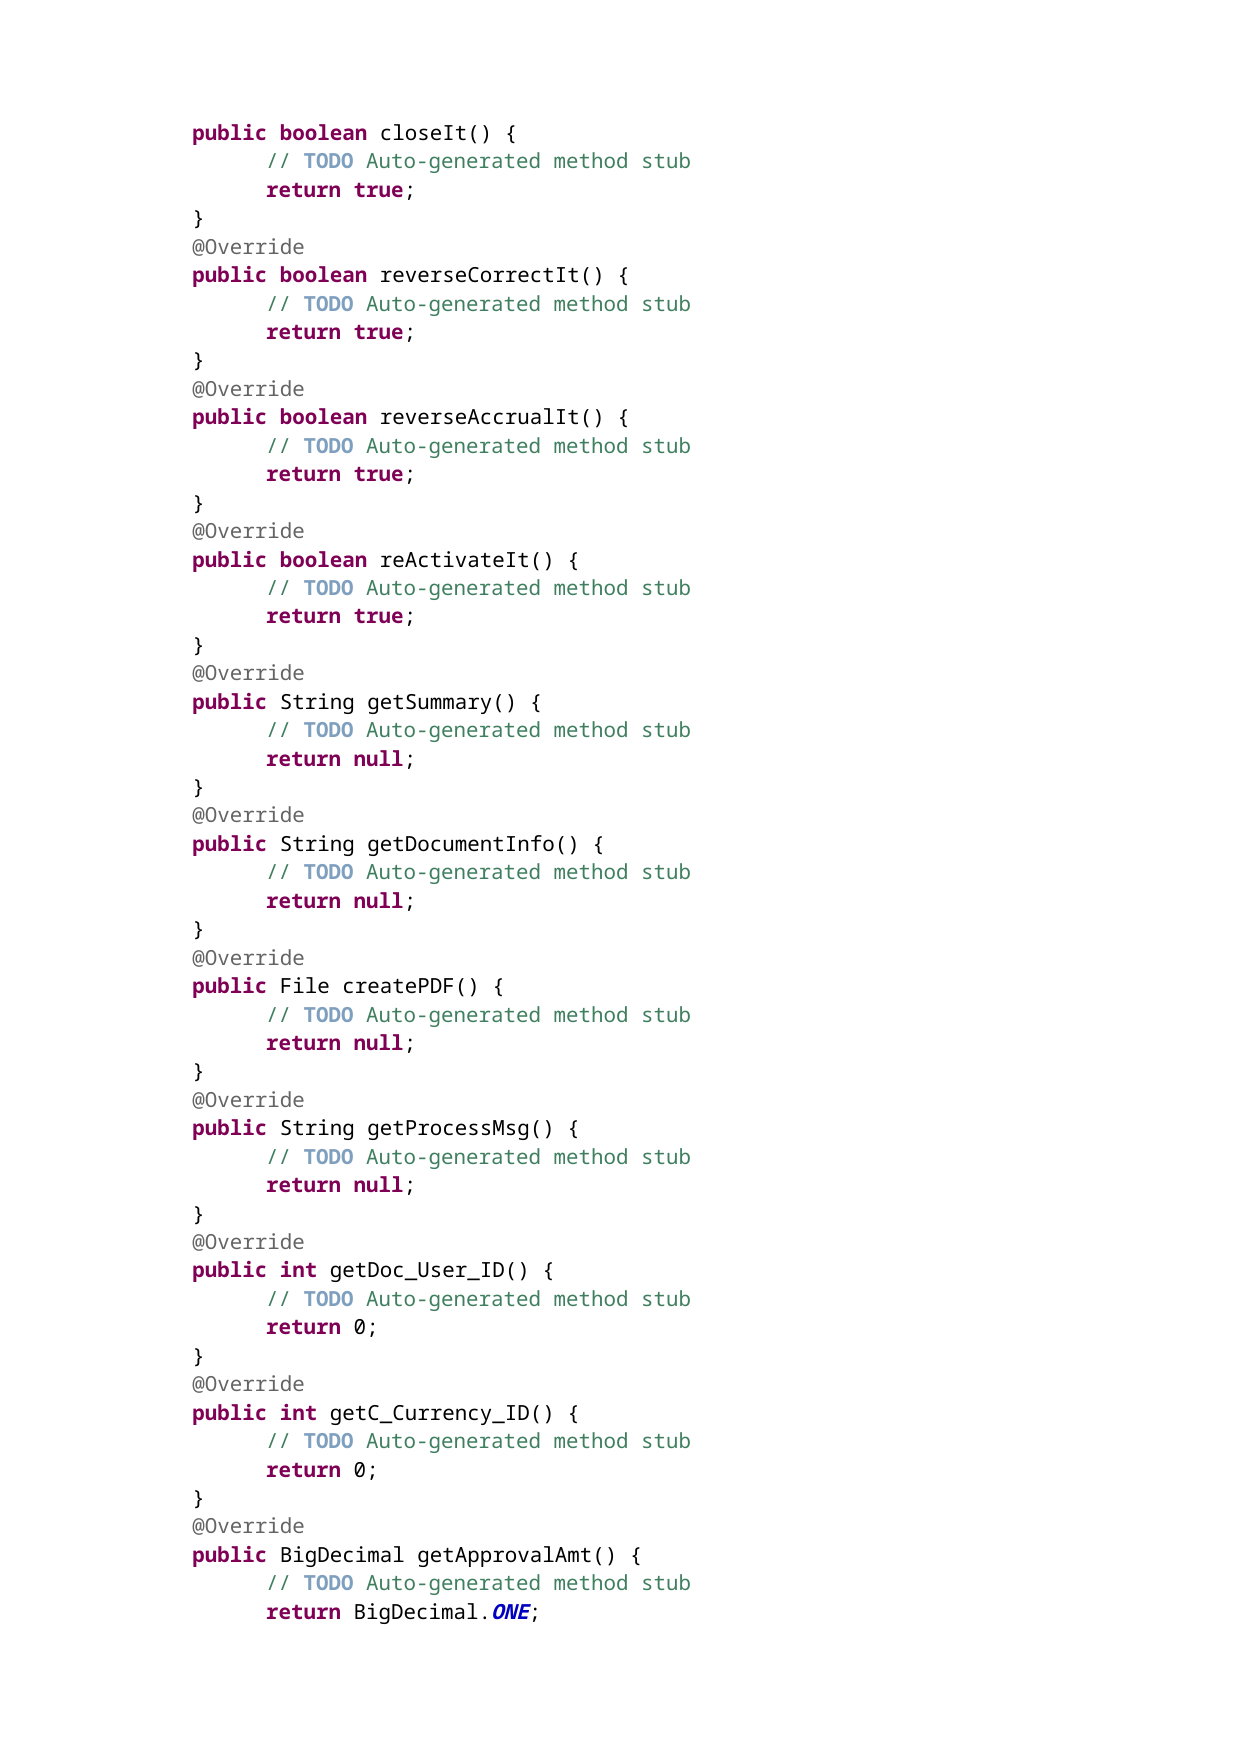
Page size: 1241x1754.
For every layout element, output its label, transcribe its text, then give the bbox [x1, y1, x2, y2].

text public boolean reverseCorrectIt() { [118, 260, 1122, 289]
text @Override [118, 1369, 1122, 1398]
text return null; [118, 886, 1122, 914]
text return true; [118, 317, 1122, 346]
text } [118, 1057, 1122, 1085]
text } [118, 630, 1122, 658]
text @Override [118, 801, 1122, 829]
text @Override [118, 232, 1122, 260]
text // TODO Auto-generated method stub [118, 289, 1122, 317]
text // TODO Auto-generated method stub [118, 573, 1122, 602]
text @Override [118, 943, 1122, 971]
text } [118, 346, 1122, 374]
text } [118, 1483, 1122, 1512]
text // TODO Auto-generated method stub [118, 1000, 1122, 1028]
text public File createPDF() { [118, 971, 1122, 1000]
text // TODO Auto-generated method stub [118, 431, 1122, 459]
text } [118, 1341, 1122, 1369]
text public boolean reActivateIt() { [118, 545, 1122, 573]
text } [118, 1199, 1122, 1227]
text // TODO Auto-generated method stub [118, 857, 1122, 886]
text public BigDecimal getApprovalAmt() { [118, 1540, 1122, 1568]
text public boolean reverseAccrualIt() { [118, 402, 1122, 431]
text } [118, 488, 1122, 516]
text @Override [118, 1512, 1122, 1540]
text // TODO Auto-generated method stub [118, 147, 1122, 175]
text return null; [118, 1028, 1122, 1057]
text return null; [118, 744, 1122, 772]
text @Override [118, 1227, 1122, 1256]
text return 0; [118, 1455, 1122, 1483]
text return true; [118, 175, 1122, 203]
text public String getDocumentInfo() { [118, 829, 1122, 857]
text @Override [118, 374, 1122, 402]
text @Override [118, 1085, 1122, 1113]
text return true; [118, 602, 1122, 630]
text public String getProcessMsg() { [118, 1113, 1122, 1142]
text // TODO Auto-generated method stub [118, 715, 1122, 744]
text public String getSummary() { [118, 687, 1122, 715]
text // TODO Auto-generated method stub [118, 1568, 1122, 1597]
text return null; [118, 1170, 1122, 1199]
text return true; [118, 459, 1122, 488]
text @Override [118, 516, 1122, 545]
text public int getC_Currency_ID() { [118, 1398, 1122, 1426]
text // TODO Auto-generated method stub [118, 1284, 1122, 1312]
text } [118, 914, 1122, 943]
text return BigDecimal.ONE; [118, 1597, 1122, 1625]
text public boolean closeIt() { [118, 118, 1122, 147]
text } [118, 203, 1122, 232]
text } [118, 772, 1122, 801]
text // TODO Auto-generated method stub [118, 1426, 1122, 1455]
text @Override [118, 658, 1122, 687]
text public int getDoc_User_ID() { [118, 1256, 1122, 1284]
text return 0; [118, 1312, 1122, 1341]
text // TODO Auto-generated method stub [118, 1142, 1122, 1170]
